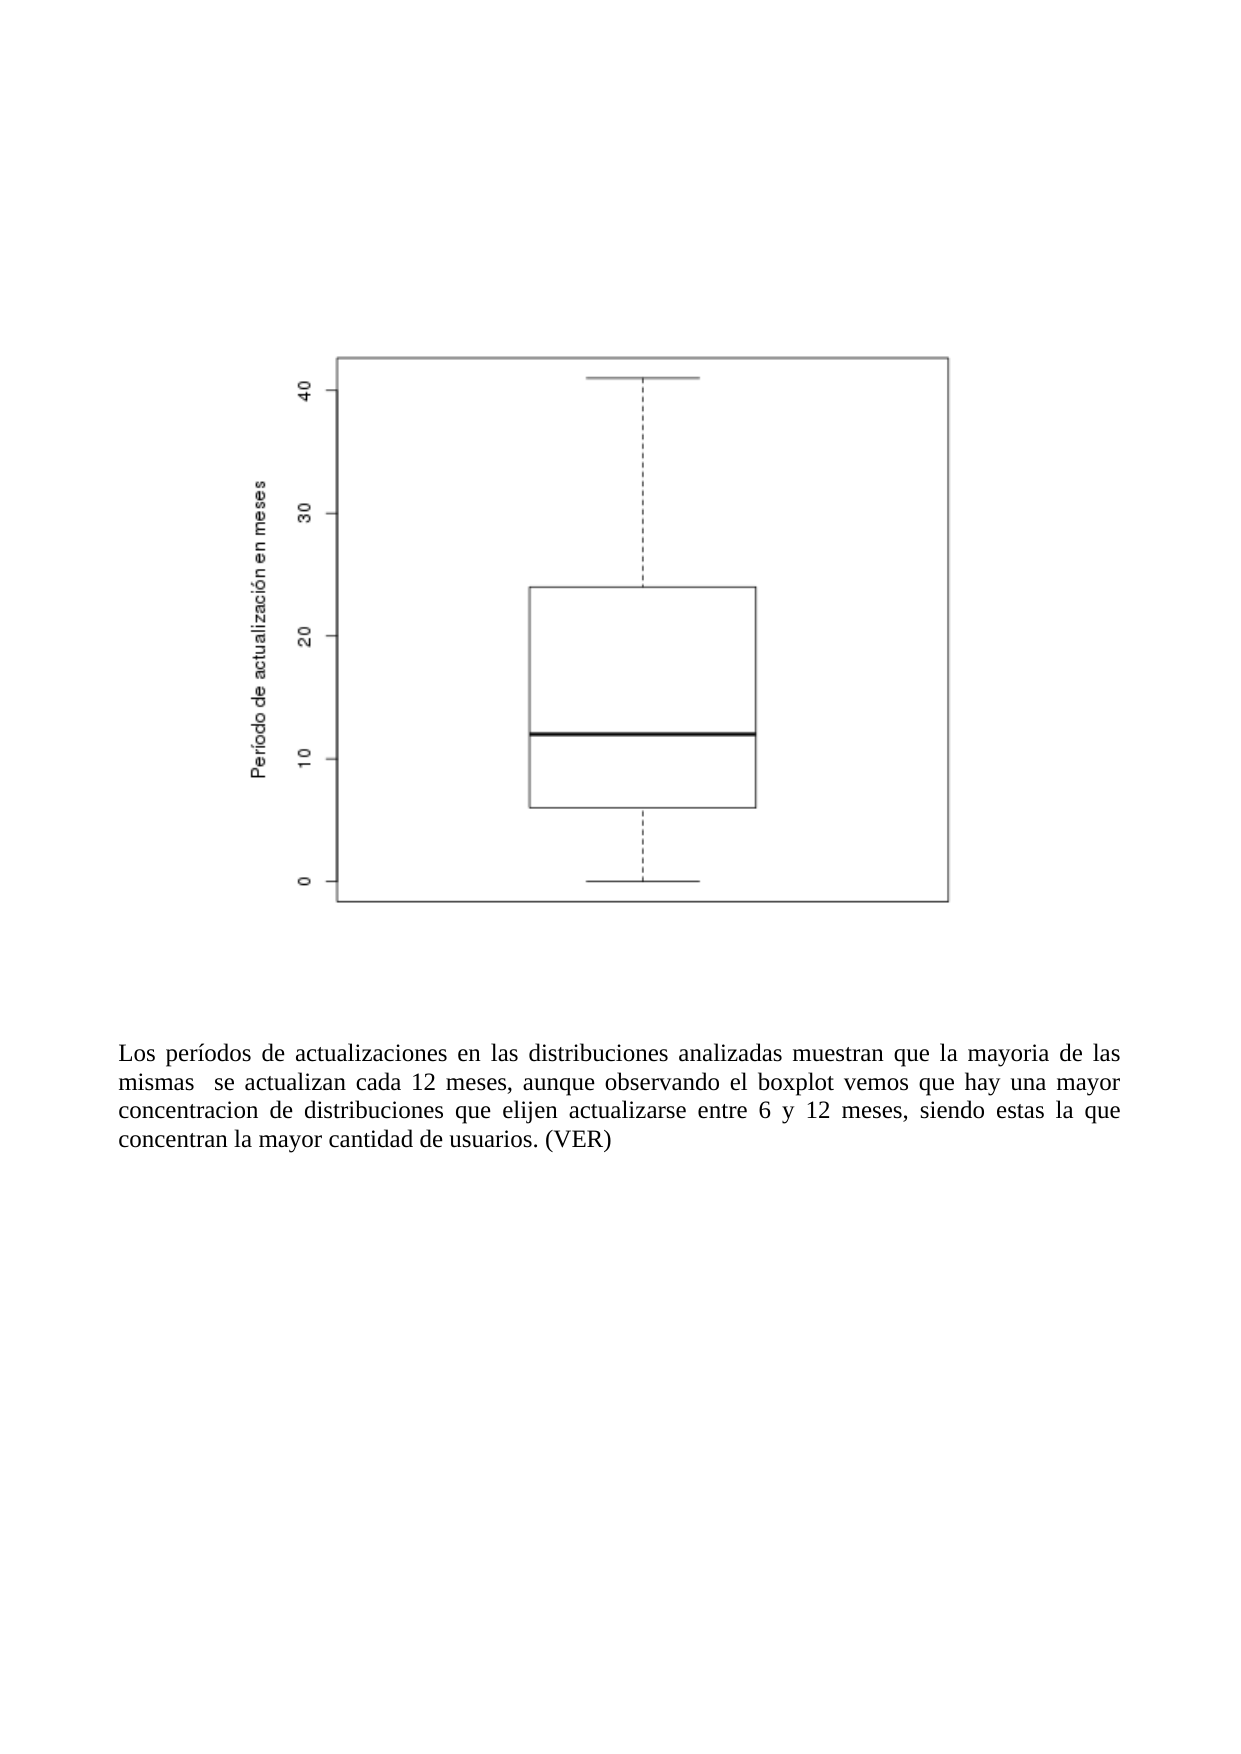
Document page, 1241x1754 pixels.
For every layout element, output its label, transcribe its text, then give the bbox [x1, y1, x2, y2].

picture [245, 267, 995, 1017]
text Los períodos de actualizaciones en las distribuciones analizadas muestran que la mayoria de las mismas se actualizan cada 12 meses, aunque observando el boxplot vemos que hay una mayor concentracion de distribuciones que elijen actualizarse entre 6 y 12 meses, siendo estas la que concentran la mayor cantidad de usuarios. (VER) [118, 1038, 1122, 1153]
